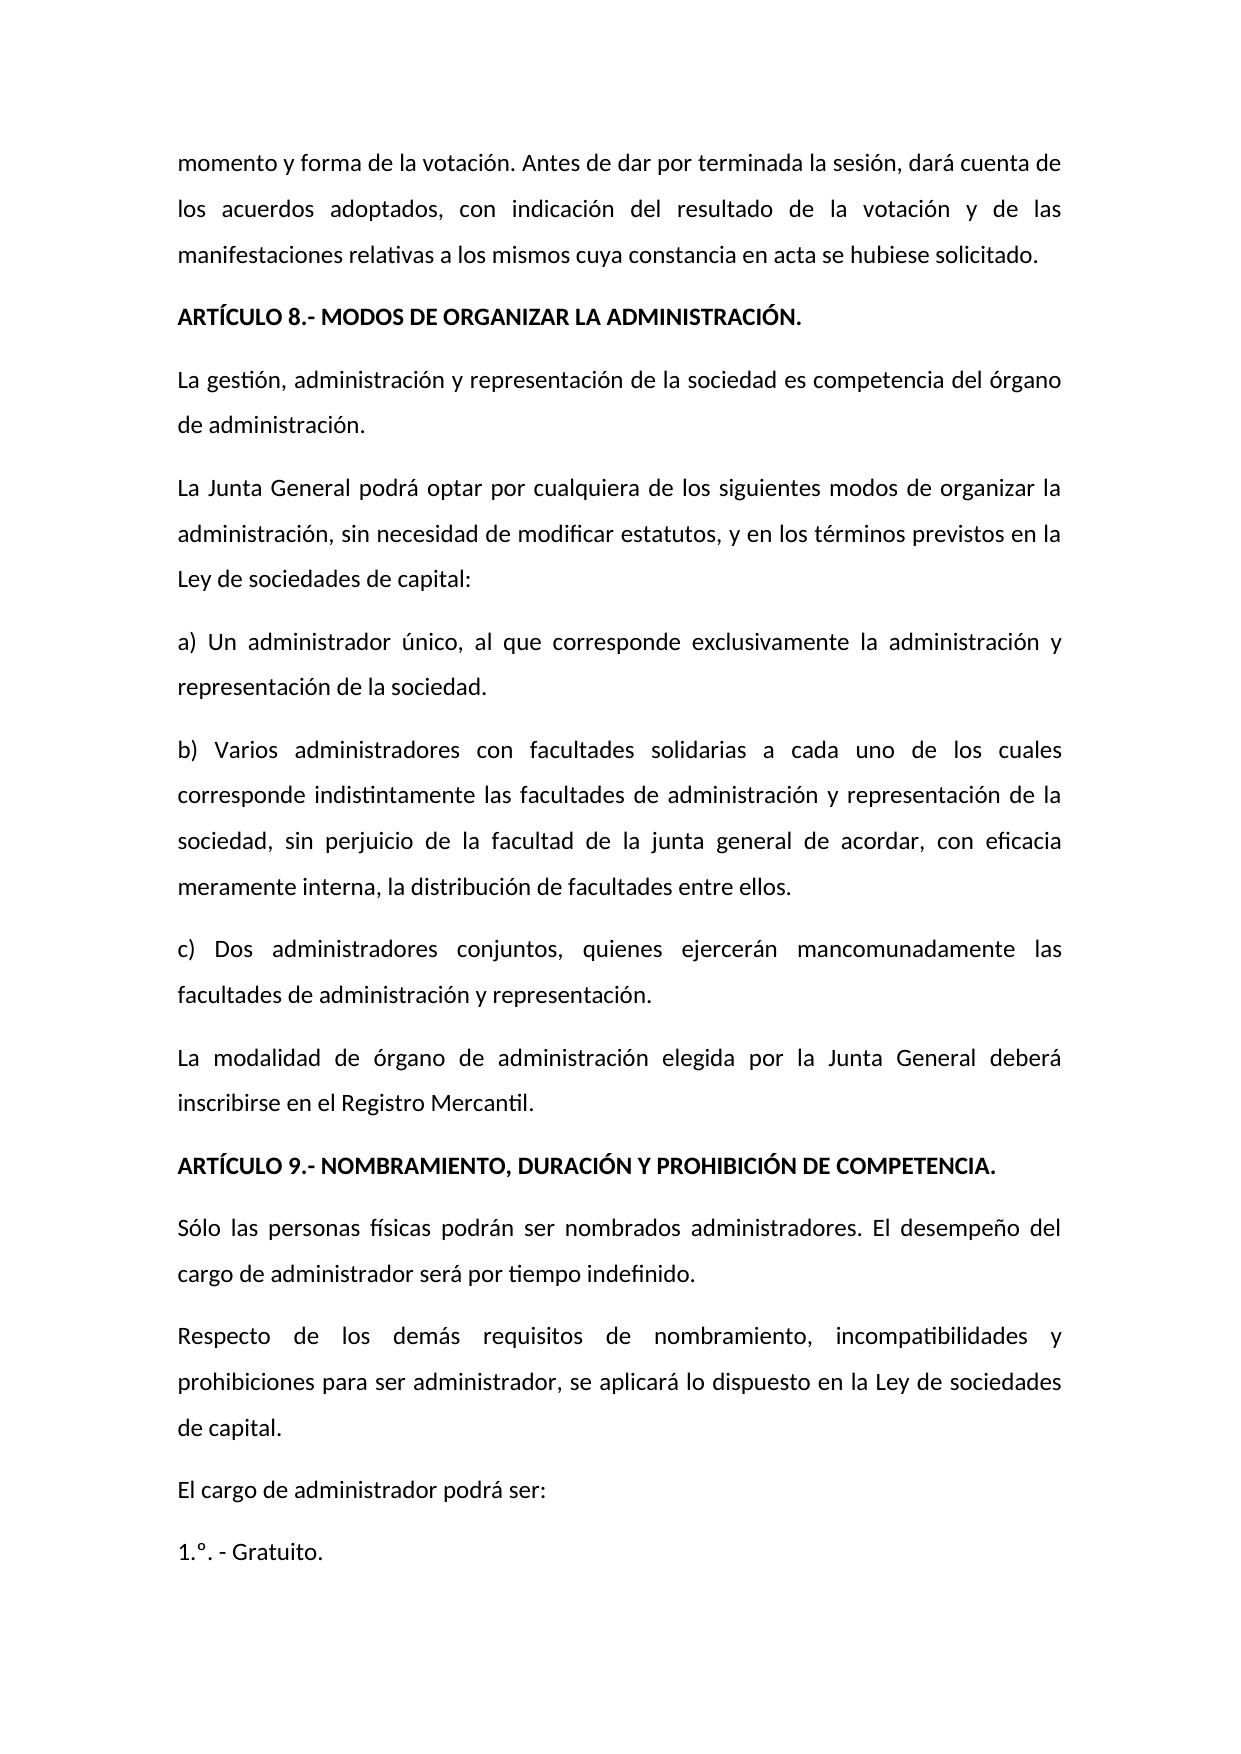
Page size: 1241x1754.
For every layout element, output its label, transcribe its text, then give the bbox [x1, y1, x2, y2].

text b) Varios administradores con facultades solidarias a cada uno de los cuales corresponde indistintamente las facultades de administración y representación de la sociedad, sin perjuicio de la facultad de la junta general de acordar, con eficacia meramente interna, la distribución de facultades entre ellos. [177, 734, 1063, 902]
text Respecto de los demás requisitos de nombramiento, incompatibilidades y prohibiciones para ser administrador, se aplicará lo dispuesto en la Ley de sociedades de capital. [177, 1320, 1063, 1442]
text a) Un administrador único, al que corresponde exclusivamente la administración y representación de la sociedad. [177, 626, 1063, 702]
text c) Dos administradores conjuntos, quienes ejercerán mancomunadamente las facultades de administración y representación. [177, 933, 1063, 1010]
text Sólo las personas físicas podrán ser nombrados administradores. El desempeño del cargo de administrador será por tiempo indefinido. [177, 1212, 1063, 1288]
text ARTÍCULO 9.- NOMBRAMIENTO, DURACIÓN Y PROHIBICIÓN DE COMPETENCIA. [177, 1150, 1063, 1180]
text La gestión, administración y representación de la sociedad es competencia del órgano de administración. [177, 364, 1063, 440]
text La Junta General podrá optar por cualquiera de los siguientes modos de organizar la administración, sin necesidad de modificar estatutos, y en los términos previstos en la Ley de sociedades de capital: [177, 472, 1063, 594]
text momento y forma de la votación. Antes de dar por terminada la sesión, dará cuenta de los acuerdos adoptados, con indicación del resultado de la votación y de las manifestaciones relativas a los mismos cuya constancia en acta se hubiese solicitado. [177, 148, 1063, 269]
text 1.º. - Gratuito. [177, 1537, 1063, 1567]
text La modalidad de órgano de administración elegida por la Junta General deberá inscribirse en el Registro Mercantil. [177, 1042, 1063, 1118]
text El cargo de administrador podrá ser: [177, 1474, 1063, 1505]
text ARTÍCULO 8.- MODOS DE ORGANIZAR LA ADMINISTRACIÓN. [177, 301, 1063, 332]
